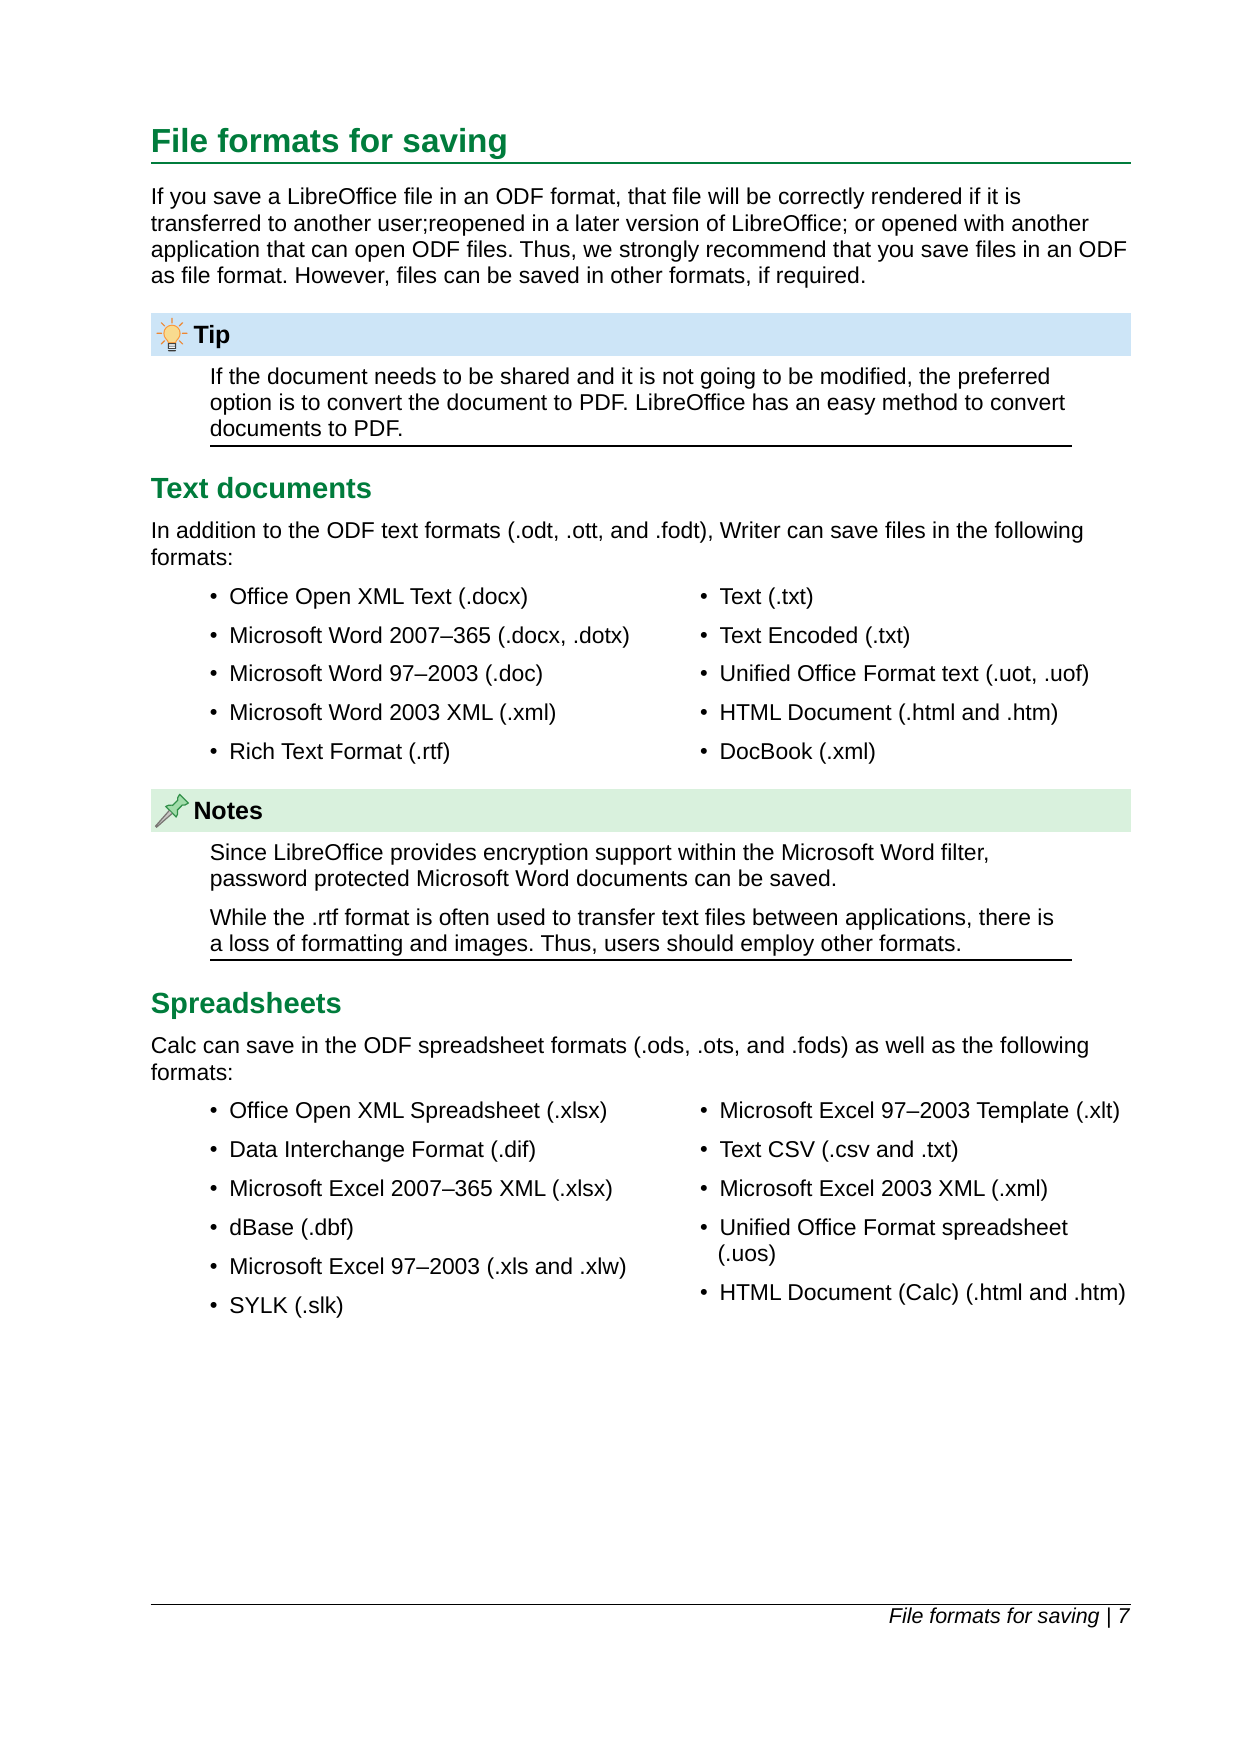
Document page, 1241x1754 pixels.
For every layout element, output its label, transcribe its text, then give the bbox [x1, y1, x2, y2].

text If the document needs to be shared and it is not going to be modified, the preferred option is to convert the document to PDF. LibreOffice has an easy method to convert documents to PDF. [209, 363, 1072, 447]
subtitle File formats for saving [151, 121, 1131, 162]
list In addition to the ODF text formats (.odt, .ott, and .fodt), Writer can save files in the following formats: [151, 517, 1131, 570]
text While the .rtf format is often used to transfer text files between applications, there is a loss of formatting and images. Thus, users should employ other formats. [209, 904, 1072, 961]
subtitle Tip [151, 313, 1131, 356]
subtitle Text documents [151, 472, 1131, 505]
table_header Office Open XML Spreadsheet (.xlsx) Data Interchange Format (.dif) Microsoft Excel 2007–365 XML (.xlsx) dBase (.dbf) Microsoft Excel 97–2003 (.xls and .xlw) SYLK (.slk) [151, 1097, 641, 1318]
text Since LibreOffice provides encryption support within the Microsoft Word filter, password protected Microsoft Word documents can be saved. [209, 838, 1072, 891]
table_header Text (.txt) Text Encoded (.txt) Unified Office Format text (.uot, .uof) HTML Document (.html and .htm) DocBook (.xml) [641, 583, 1131, 764]
subtitle Spreadsheets [151, 986, 1131, 1020]
list Calc can save in the ODF spreadsheet formats (.ods, .ots, and .fods) as well as the following formats: [151, 1032, 1131, 1085]
table_header Microsoft Excel 97–2003 Template (.xlt) Text CSV (.csv and .txt) Microsoft Excel 2003 XML (.xml) Unified Office Format spreadsheet (.uos) HTML Document (Calc) (.html and .htm) [641, 1097, 1131, 1318]
table_header Office Open XML Text (.docx) Microsoft Word 2007–365 (.docx, .dotx) Microsoft Word 97–2003 (.doc) Microsoft Word 2003 XML (.xml) Rich Text Format (.rtf) [151, 583, 641, 764]
subtitle Notes [151, 789, 1131, 832]
text If you save a LibreOffice file in an ODF format, that file will be correctly rendered if it is transferred to another user;reopened in a later version of LibreOffice; or opened with another application that can open ODF files. Thus, we strongly recommend that you save files in an ODF as file format. However, files can be saved in other formats, if required. [151, 183, 1131, 289]
